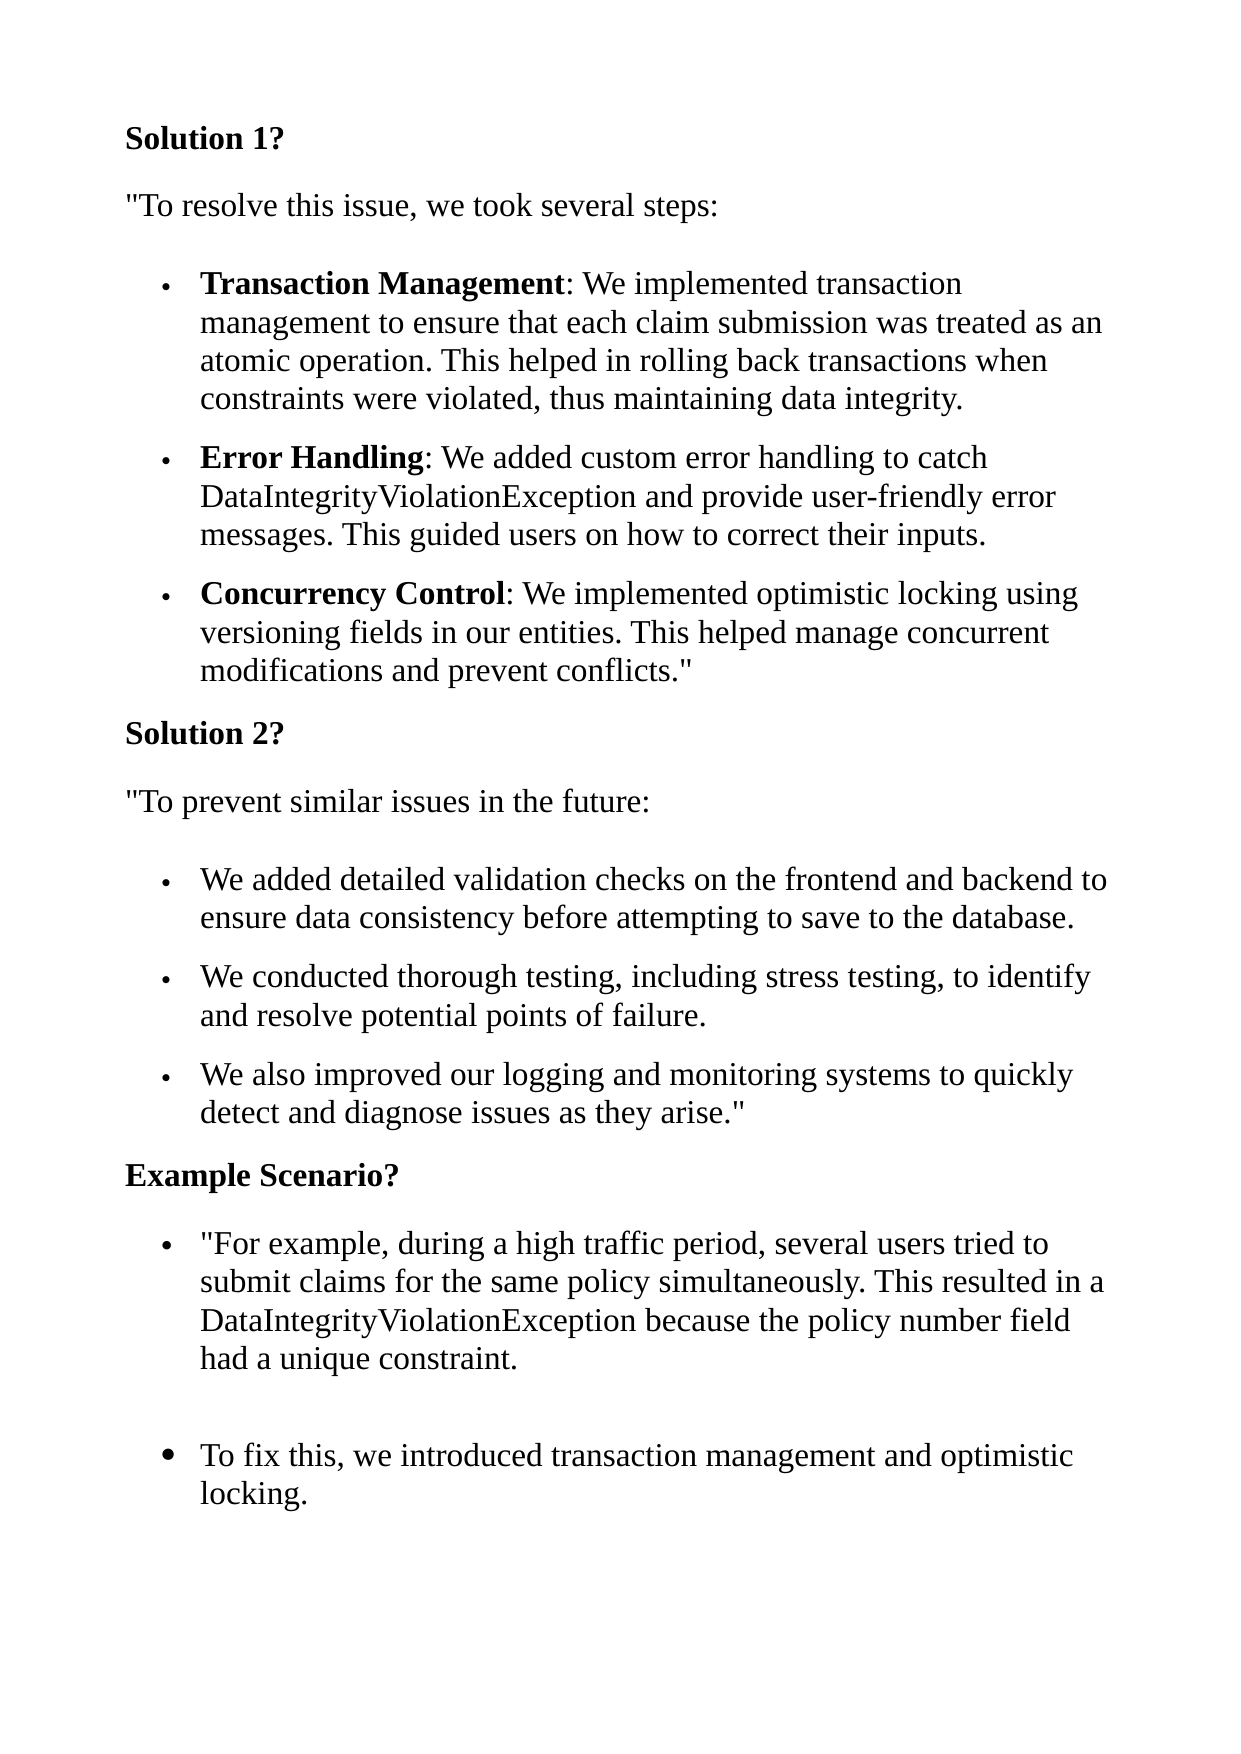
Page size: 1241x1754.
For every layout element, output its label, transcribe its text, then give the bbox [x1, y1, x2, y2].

list Transaction Management: We implemented transaction management to ensure that each claim submission was treated as an atomic operation. This helped in rolling back transactions when constraints were violated, thus maintaining data integrity. [162, 263, 1122, 417]
list We also improved our logging and monitoring systems to quickly detect and diagnose issues as they arise." [162, 1054, 1122, 1131]
subtitle Example Scenario? [125, 1156, 1122, 1194]
list "For example, during a high traffic period, several users tried to submit claims for the same policy simultaneously. This resulted in a DataIntegrityViolationException because the policy number field had a unique constraint. [162, 1223, 1122, 1376]
text "To prevent similar issues in the future: [125, 781, 1122, 819]
subtitle Solution 1? [125, 118, 1122, 156]
list We conducted thorough testing, including stress testing, to identify and resolve potential points of failure. [162, 956, 1122, 1033]
list Concurrency Control: We implemented optimistic locking using versioning fields in our entities. This helped manage concurrent modifications and prevent conflicts." [162, 573, 1122, 688]
list To fix this, we introduced transaction management and optimistic locking. [162, 1435, 1122, 1511]
text "To resolve this issue, we took several steps: [125, 186, 1122, 224]
list Error Handling: We added custom error handling to catch DataIntegrityViolationException and provide user-friendly error messages. This guided users on how to correct their inputs. [162, 438, 1122, 553]
list We added detailed validation checks on the frontend and backend to ensure data consistency before attempting to save to the database. [162, 859, 1122, 936]
subtitle Solution 2? [125, 713, 1122, 752]
